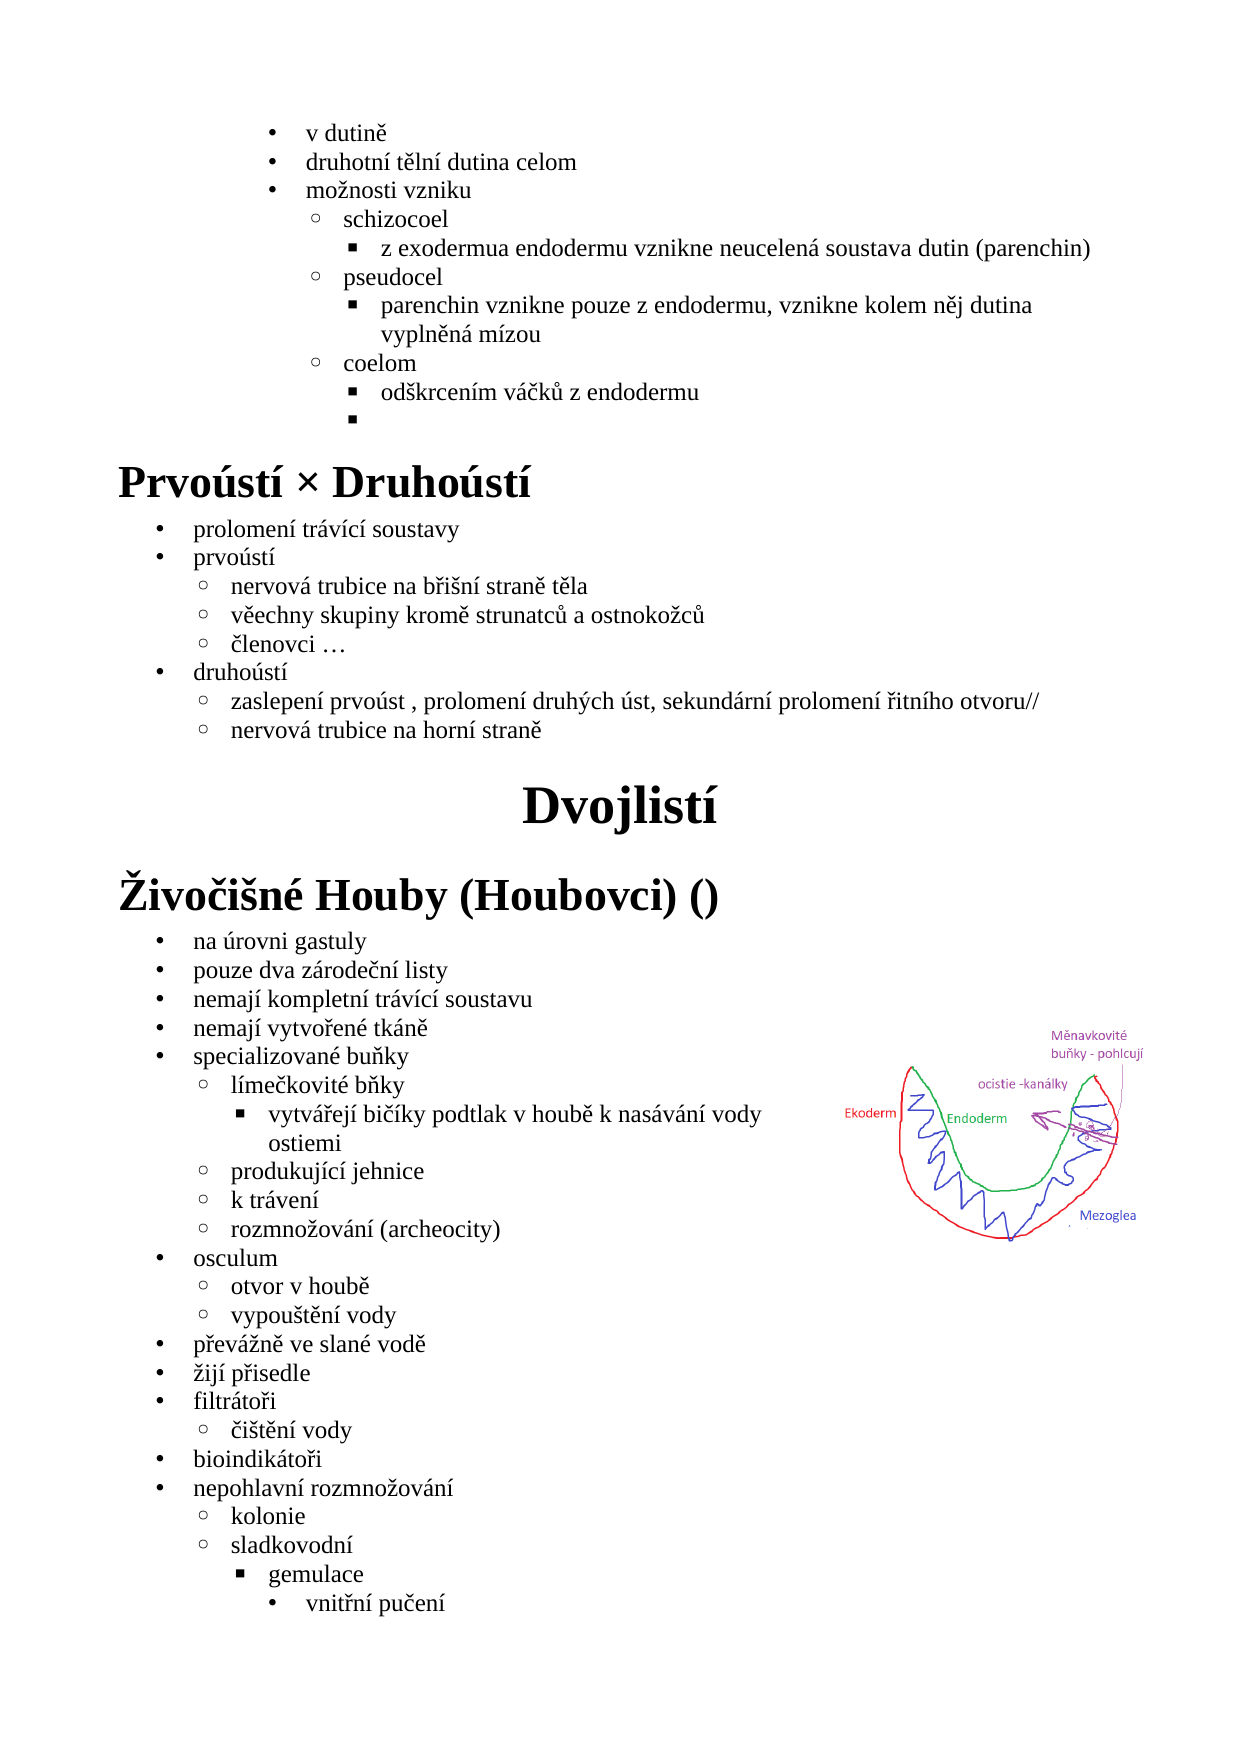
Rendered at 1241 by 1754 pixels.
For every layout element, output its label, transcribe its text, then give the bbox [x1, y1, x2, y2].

list členovci … [193, 629, 1122, 657]
list pseudocel [306, 262, 1122, 291]
list osculum [156, 1243, 1122, 1271]
text Živočišné Houby (Houbovci) () [118, 868, 1122, 921]
list druhotní tělní dutina celom [268, 147, 1122, 176]
list žijí přisedle [156, 1358, 1122, 1386]
list věechny skupiny kromě strunatců a ostnokožců [193, 600, 1122, 629]
list kolonie [193, 1501, 1122, 1530]
list otvor v houbě [193, 1271, 1122, 1300]
list čištění vody [193, 1415, 1122, 1444]
list prvoústí [156, 542, 1122, 571]
list nervová trubice na horní straně [193, 715, 1122, 744]
list na úrovni gastuly [156, 926, 1122, 955]
list odškrcením váčků z endodermu [343, 377, 1122, 406]
list gemulace [231, 1559, 1122, 1588]
list zaslepení prvoúst , prolomení druhých úst, sekundární prolomení řitního otvoru// [193, 686, 1122, 715]
list límečkovité bňky [193, 1070, 834, 1099]
list prolomení trávící soustavy [156, 514, 1122, 542]
list produkující jehnice [193, 1156, 834, 1185]
list druhoústí [156, 657, 1122, 686]
text Dvojlistí [118, 773, 1122, 835]
list nervová trubice na břišní straně těla [193, 571, 1122, 600]
text Prvoústí × Druhoústí [118, 455, 1122, 508]
list možnosti vzniku [268, 176, 1122, 204]
list pouze dva zárodeční listy [156, 955, 1122, 984]
list nemají vytvořené tkáně [156, 1013, 1122, 1041]
list v dutině [268, 118, 1122, 147]
list coelom [306, 348, 1122, 377]
list převážně ve slané vodě [156, 1329, 1122, 1358]
list vypouštění vody [193, 1300, 1122, 1329]
list nemají kompletní trávící soustavu [156, 984, 1122, 1013]
list nepohlavní rozmnožování [156, 1473, 1122, 1501]
list z exodermua endodermu vznikne neucelená soustava dutin (parenchin) [343, 233, 1122, 262]
list k trávení [193, 1185, 834, 1214]
list filtrátoři [156, 1386, 1122, 1415]
list vnitřní pučení [268, 1588, 1122, 1616]
list schizocoel [306, 204, 1122, 233]
list specializované buňky [156, 1041, 834, 1070]
list sladkovodní [193, 1530, 1122, 1559]
list vytvářejí bičíky podtlak v houbě k nasávání vody ostiemi [231, 1099, 834, 1156]
list parenchin vznikne pouze z endodermu, vznikne kolem něj dutina vyplněná mízou [343, 291, 1122, 348]
list rozmnožování (archeocity) [193, 1214, 834, 1243]
picture [834, 1021, 1164, 1245]
list bioindikátoři [156, 1444, 1122, 1473]
